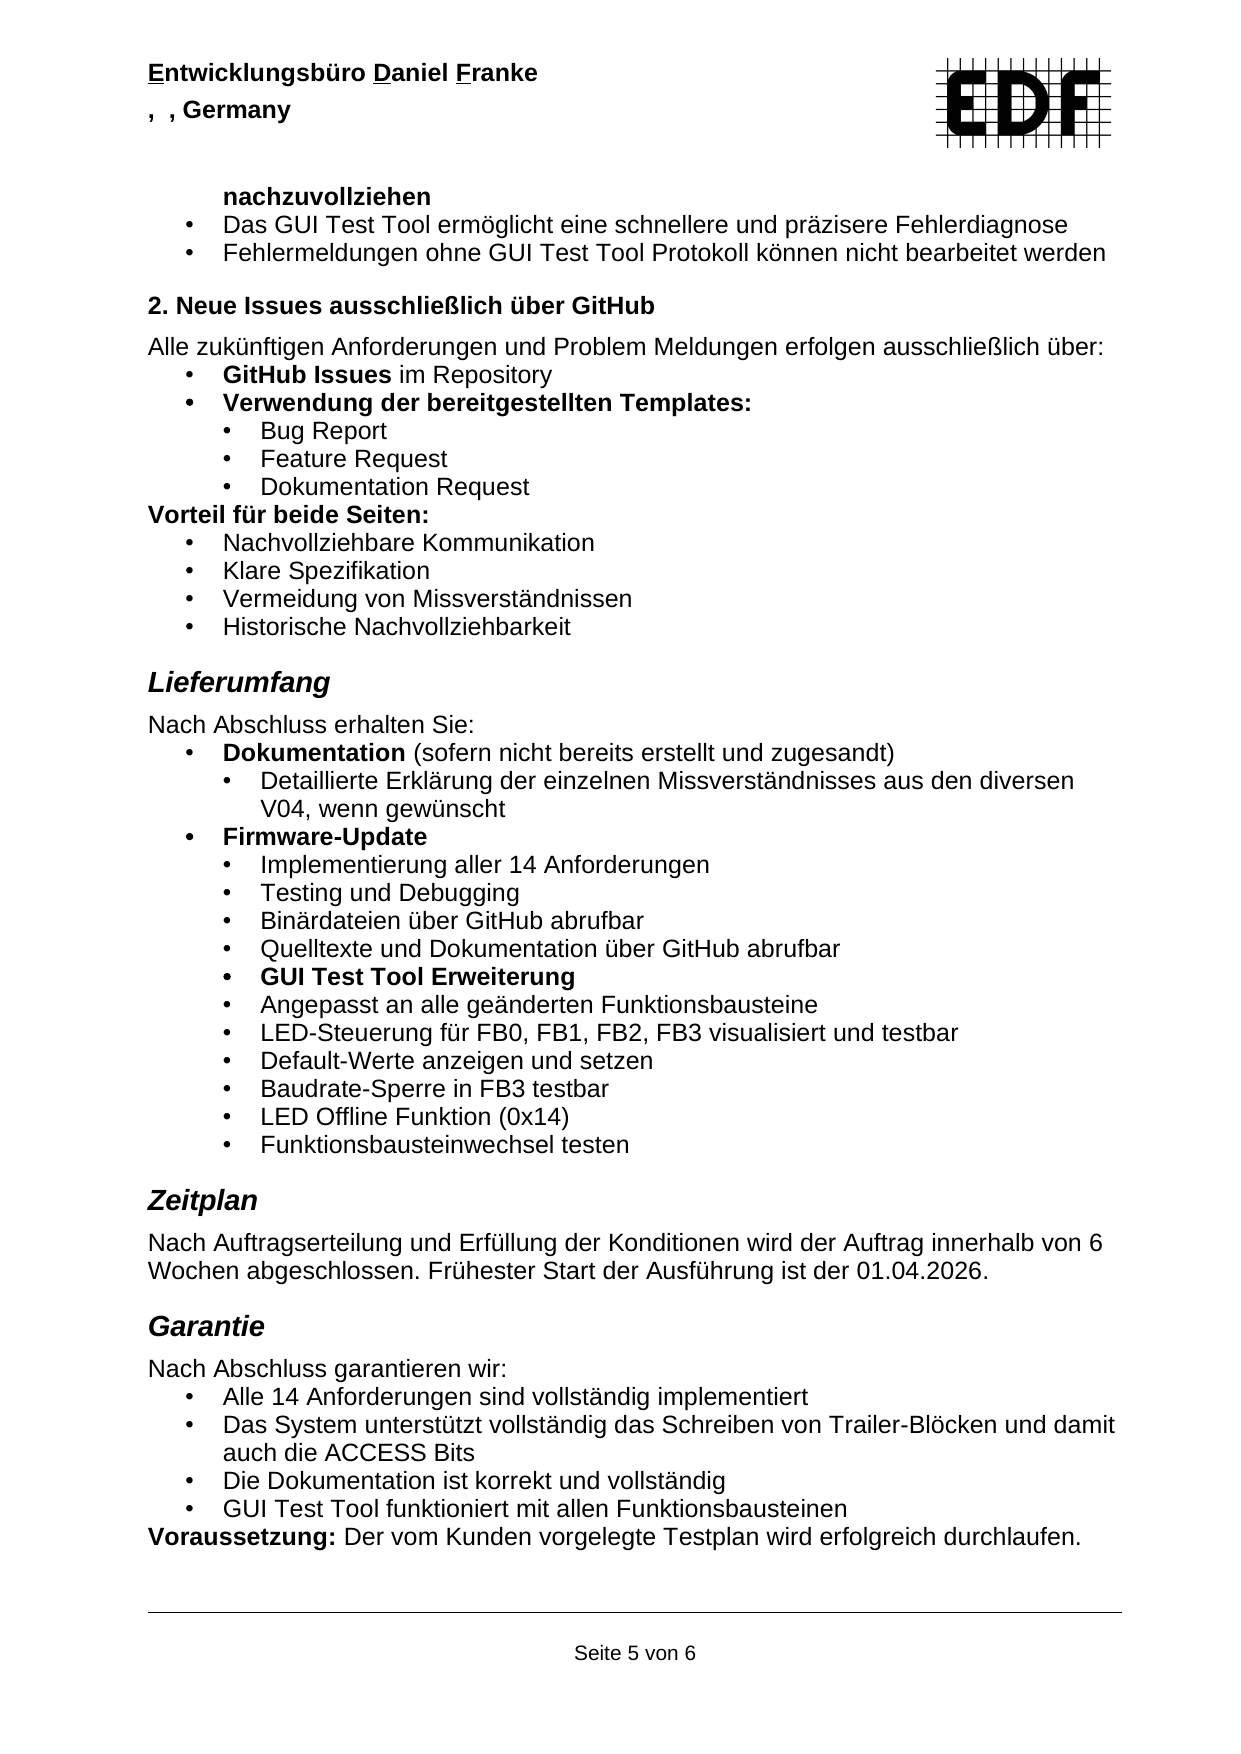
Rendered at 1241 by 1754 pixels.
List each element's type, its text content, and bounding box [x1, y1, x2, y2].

picture [935, 58, 1112, 148]
list LED-Steuerung für FB0, FB1, FB2, FB3 visualisiert und testbar [223, 1019, 1122, 1047]
list Firmware-Update [185, 823, 1122, 851]
list Angepasst an alle geänderten Funktionsbausteine [223, 991, 1122, 1019]
list GUI Test Tool funktioniert mit allen Funktionsbausteinen [185, 1495, 1122, 1523]
text Alle zukünftigen Anforderungen und Problem Meldungen erfolgen ausschließlich über: [148, 332, 1122, 361]
subtitle Lieferumfang [148, 666, 1122, 698]
list GitHub Issues im Repository [185, 361, 1122, 388]
list Funktionsbausteinwechsel testen [223, 1131, 1122, 1159]
list Die Dokumentation ist korrekt und vollständig [185, 1467, 1122, 1495]
list Quelltexte und Dokumentation über GitHub abrufbar [223, 935, 1122, 963]
list Dokumentation (sofern nicht bereits erstellt und zugesandt) [185, 739, 1122, 767]
list GUI Test Tool Erweiterung [223, 963, 1122, 991]
list nachzuvollziehen [185, 183, 1122, 211]
text Nach Abschluss erhalten Sie: [148, 711, 1122, 739]
list Vermeidung von Missverständnissen [185, 585, 1122, 613]
list Detaillierte Erklärung der einzelnen Missverständnisses aus den diversen V04, wenn gewünscht [223, 767, 1122, 823]
list Historische Nachvollziehbarkeit [185, 613, 1122, 641]
list Binärdateien über GitHub abrufbar [223, 907, 1122, 935]
subtitle 2. Neue Issues ausschließlich über GitHub [148, 292, 1122, 320]
list Default-Werte anzeigen und setzen [223, 1047, 1122, 1075]
list LED Offline Funktion (0x14) [223, 1103, 1122, 1131]
list Feature Request [223, 444, 1122, 473]
list Verwendung der bereitgestellten Templates: [185, 388, 1122, 417]
list Klare Spezifikation [185, 557, 1122, 585]
text Nach Auftragserteilung und Erfüllung der Konditionen wird der Auftrag innerhalb von 6 Wochen abgeschlossen. Frühester Start der Ausführung ist der 01.04.2026. [148, 1229, 1122, 1285]
text Vorteil für beide Seiten: [148, 501, 1122, 529]
list Nachvollziehbare Kommunikation [185, 529, 1122, 557]
list Das GUI Test Tool ermöglicht eine schnellere und präzisere Fehlerdiagnose [185, 211, 1122, 239]
list Baudrate-Sperre in FB3 testbar [223, 1075, 1122, 1103]
list Testing und Debugging [223, 879, 1122, 907]
list Fehlermeldungen ohne GUI Test Tool Protokoll können nicht bearbeitet werden [185, 239, 1122, 267]
list Alle 14 Anforderungen sind vollständig implementiert [185, 1383, 1122, 1411]
list Dokumentation Request [223, 473, 1122, 501]
list Das System unterstützt vollständig das Schreiben von Trailer-Blöcken und damit auch die ACCESS Bits [185, 1411, 1122, 1467]
list Bug Report [223, 417, 1122, 444]
text Nach Abschluss garantieren wir: [148, 1355, 1122, 1383]
text Voraussetzung: Der vom Kunden vorgelegte Testplan wird erfolgreich durchlaufen. [148, 1523, 1122, 1551]
subtitle Garantie [148, 1310, 1122, 1343]
subtitle Zeitplan [148, 1184, 1122, 1217]
list Implementierung aller 14 Anforderungen [223, 851, 1122, 879]
